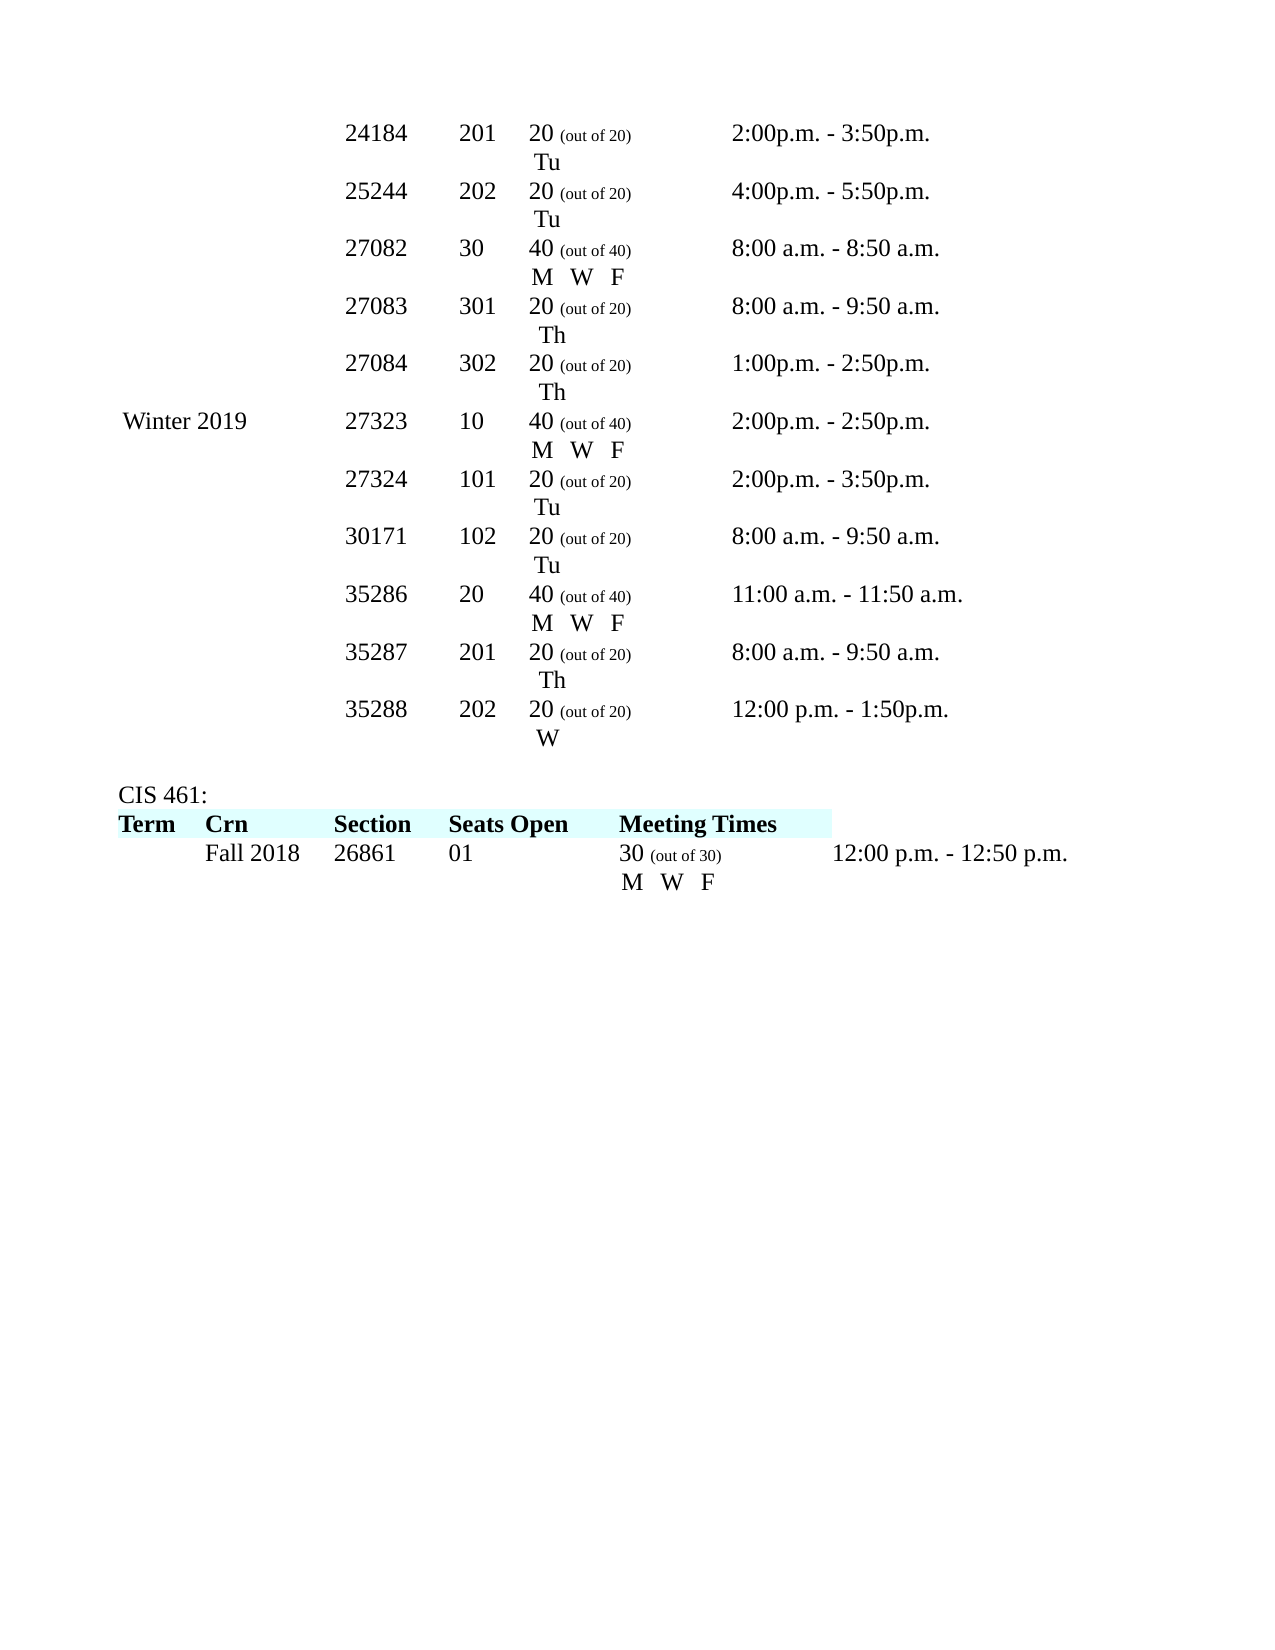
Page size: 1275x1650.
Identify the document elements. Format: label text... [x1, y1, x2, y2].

table_cell [728, 118, 732, 176]
table_cell 30171 [345, 521, 459, 579]
table_header Crn [205, 809, 334, 838]
table_header Term [118, 809, 205, 838]
table_cell [118, 291, 122, 348]
table_cell 8:00 a.m. - 9:50 a.m. [732, 291, 1157, 348]
table_cell 2:00p.m. - 3:50p.m. [732, 118, 1157, 176]
table_cell 40 (out of 40) [529, 233, 727, 291]
table_header M [531, 608, 567, 636]
table_cell 27082 [345, 233, 459, 291]
table_cell 27323 [345, 406, 459, 464]
table_cell 25244 [345, 176, 459, 233]
table_cell 40 (out of 40) [529, 579, 727, 637]
table_cell [728, 291, 732, 348]
table_cell [122, 118, 345, 176]
table_cell [122, 521, 345, 579]
table_cell [728, 176, 732, 233]
table_cell 30 [459, 233, 529, 291]
table_cell [728, 349, 732, 406]
table_cell 35287 [345, 637, 459, 694]
table_cell 30 (out of 30) [619, 838, 828, 896]
table_cell 102 [459, 521, 529, 579]
table_cell 11:00 a.m. - 11:50 a.m. [732, 579, 1157, 637]
table_cell 2:00p.m. - 3:50p.m. [732, 464, 1157, 521]
table_cell [118, 349, 122, 406]
table_cell [118, 579, 122, 637]
table_cell 20 (out of 20) [529, 464, 727, 521]
table_header F [701, 867, 729, 896]
table_header [832, 809, 1157, 838]
table_cell 35286 [345, 579, 459, 637]
table_cell [122, 349, 345, 406]
table_header M [621, 867, 658, 896]
table_cell Fall 2018 [205, 838, 334, 896]
table_cell [122, 579, 345, 637]
table_cell [122, 176, 345, 233]
table_header Tu [534, 493, 575, 521]
table_cell 20 (out of 20) [529, 176, 727, 233]
table_cell 301 [459, 291, 529, 348]
table_cell [118, 694, 122, 752]
table_cell 12:00 p.m. - 1:50p.m. [732, 694, 1157, 752]
table_cell Winter 2019 [122, 406, 345, 464]
table_cell [118, 406, 122, 464]
table_cell 20 (out of 20) [529, 118, 727, 176]
text CIS 461: [118, 781, 1157, 809]
table_cell [122, 464, 345, 521]
table_cell 10 [459, 406, 529, 464]
table_cell 27083 [345, 291, 459, 348]
table_cell 27324 [345, 464, 459, 521]
table_header Tu [534, 205, 575, 233]
table_header M [531, 435, 567, 464]
table_header Th [538, 377, 581, 406]
table_header F [610, 262, 639, 291]
table_cell [828, 838, 832, 896]
table_cell [728, 637, 732, 694]
table_cell [728, 694, 732, 752]
table_header F [610, 435, 639, 464]
table_header Section [334, 809, 448, 838]
table_cell 01 [448, 838, 619, 896]
table_cell 1:00p.m. - 2:50p.m. [732, 349, 1157, 406]
table_header Meeting Times [619, 809, 832, 838]
table_header W [570, 608, 608, 636]
table_cell 20 [459, 579, 529, 637]
table_header W [570, 435, 608, 464]
table_cell 12:00 p.m. - 12:50 p.m. [832, 838, 1157, 896]
table_cell 24184 [345, 118, 459, 176]
table_cell 201 [459, 118, 529, 176]
table_cell [118, 233, 122, 291]
table_cell 8:00 a.m. - 9:50 a.m. [732, 521, 1157, 579]
table_cell 20 (out of 20) [529, 349, 727, 406]
table_header Th [538, 665, 581, 694]
table_cell 202 [459, 694, 529, 752]
table_cell 2:00p.m. - 2:50p.m. [732, 406, 1157, 464]
table_cell [118, 838, 205, 896]
table_cell 202 [459, 176, 529, 233]
table_cell 8:00 a.m. - 9:50 a.m. [732, 637, 1157, 694]
table_cell [728, 579, 732, 637]
table_cell 20 (out of 20) [529, 637, 727, 694]
table_cell 35288 [345, 694, 459, 752]
table_header Seats Open [448, 809, 619, 838]
table_header Tu [534, 550, 575, 579]
table_cell [728, 521, 732, 579]
table_cell 20 (out of 20) [529, 291, 727, 348]
table_header W [660, 867, 698, 896]
table_cell 40 (out of 40) [529, 406, 727, 464]
table_cell 101 [459, 464, 529, 521]
table_cell 20 (out of 20) [529, 694, 727, 752]
table_cell 4:00p.m. - 5:50p.m. [732, 176, 1157, 233]
table_header Tu [534, 147, 575, 176]
table_header Th [538, 320, 581, 348]
table_cell [728, 233, 732, 291]
table_cell [118, 464, 122, 521]
table_cell [122, 694, 345, 752]
table_cell [122, 637, 345, 694]
table_header F [610, 608, 639, 636]
table_cell 27084 [345, 349, 459, 406]
table_cell [728, 406, 732, 464]
table_cell [122, 291, 345, 348]
table_cell 26861 [334, 838, 448, 896]
table_cell 201 [459, 637, 529, 694]
table_cell 20 (out of 20) [529, 521, 727, 579]
table_cell [118, 521, 122, 579]
table_header M [531, 262, 567, 291]
table_cell [118, 637, 122, 694]
table_cell 8:00 a.m. - 8:50 a.m. [732, 233, 1157, 291]
table_header W [570, 262, 608, 291]
table_cell [118, 118, 122, 176]
table_header W [536, 723, 574, 752]
table_cell 302 [459, 349, 529, 406]
table_cell [728, 464, 732, 521]
table_cell [122, 233, 345, 291]
table_cell [118, 176, 122, 233]
